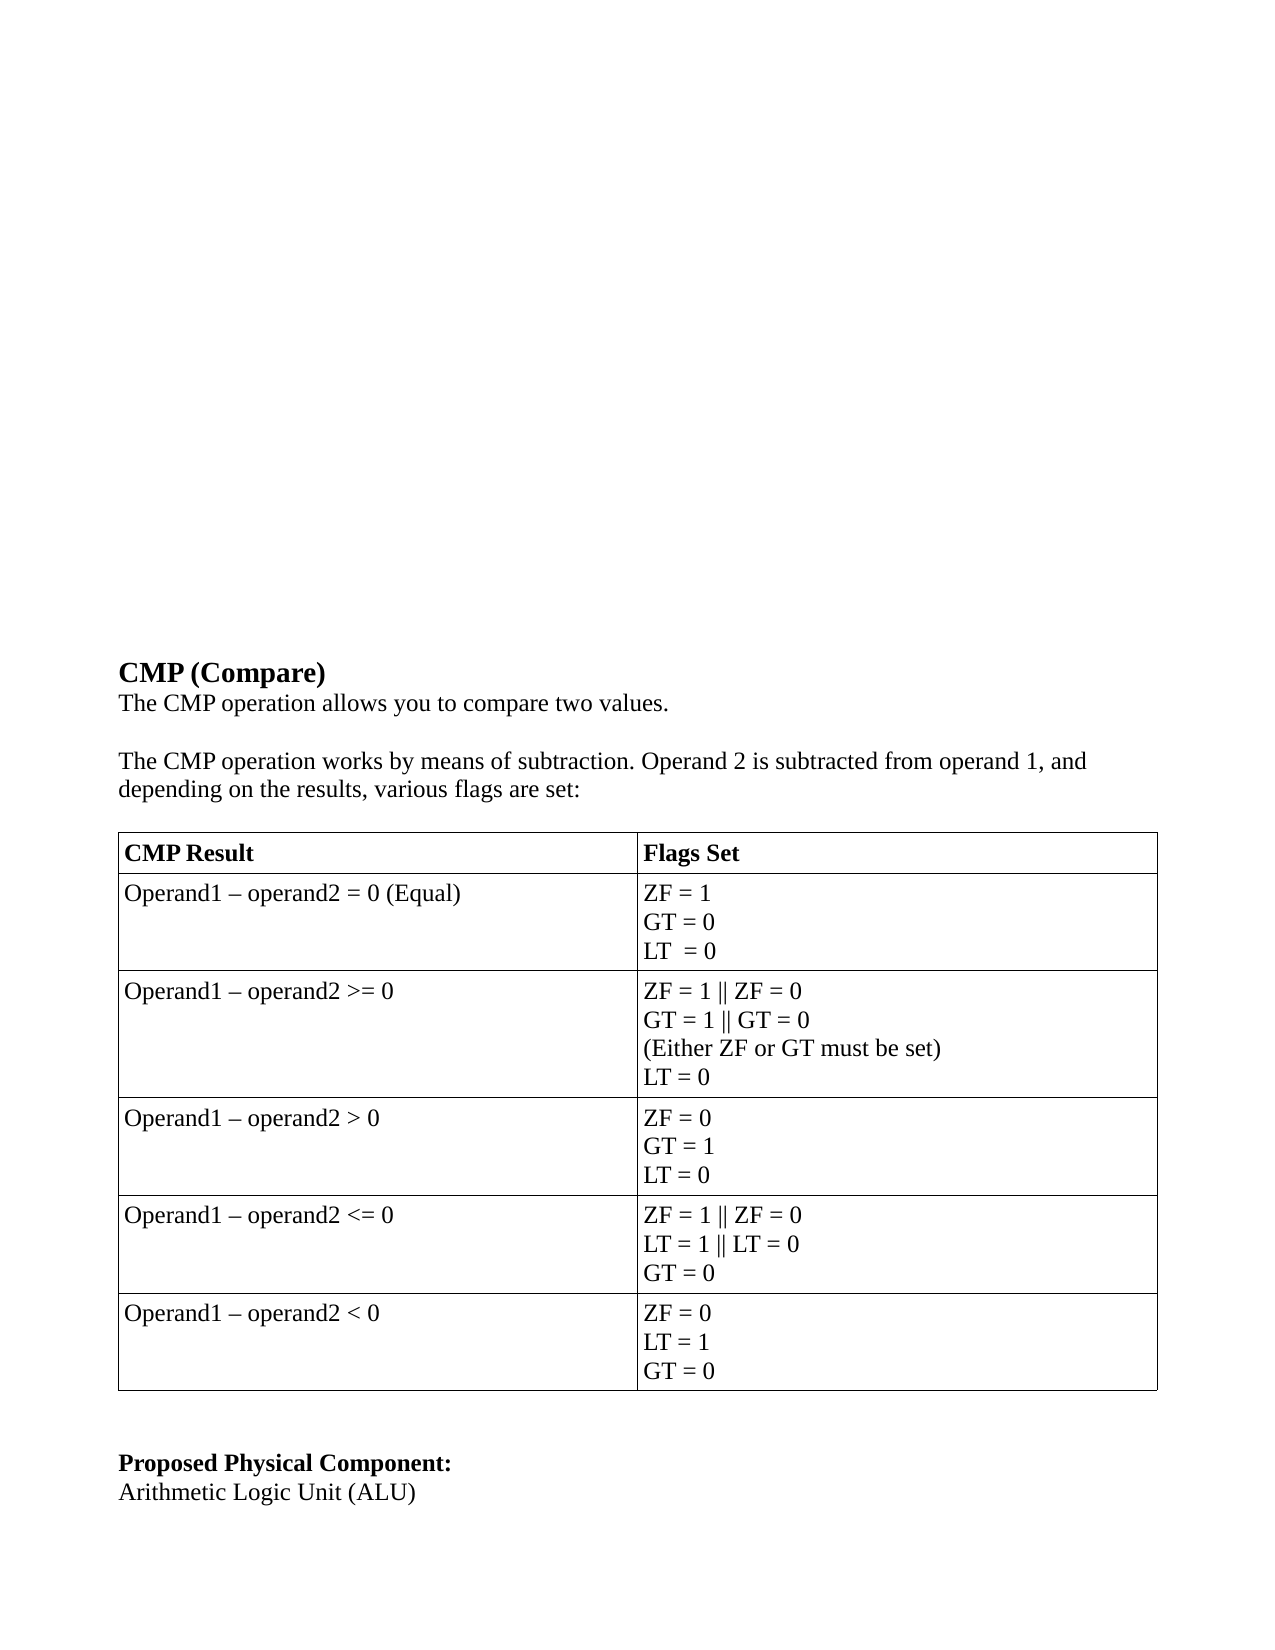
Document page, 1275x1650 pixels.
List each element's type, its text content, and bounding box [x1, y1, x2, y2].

text CMP (Compare) [118, 655, 1157, 688]
table_cell Operand1 – operand2 > 0 [119, 1098, 637, 1194]
text Proposed Physical Component: [118, 1448, 1157, 1477]
table_cell Operand1 – operand2 < 0 [119, 1294, 637, 1390]
text The CMP operation allows you to compare two values. [118, 688, 1157, 717]
table_cell Operand1 – operand2 = 0 (Equal) [119, 874, 637, 970]
text The CMP operation works by means of subtraction. Operand 2 is subtracted from operand 1, and depending on the results, various flags are set: [118, 746, 1157, 803]
table_header Flags Set [638, 833, 1157, 872]
table_cell Operand1 – operand2 <= 0 [119, 1196, 637, 1292]
text Arithmetic Logic Unit (ALU) [118, 1477, 1157, 1505]
table_cell ZF = 1 || ZF = 0 LT = 1 || LT = 0 GT = 0 [638, 1196, 1157, 1292]
table_cell ZF = 0 LT = 1 GT = 0 [638, 1294, 1157, 1390]
table_cell ZF = 1 GT = 0 LT = 0 [638, 874, 1157, 970]
table_cell ZF = 0 GT = 1 LT = 0 [638, 1098, 1157, 1194]
table_cell Operand1 – operand2 >= 0 [119, 971, 637, 1097]
table_header CMP Result [119, 833, 637, 872]
table_cell ZF = 1 || ZF = 0 GT = 1 || GT = 0 (Either ZF or GT must be set) LT = 0 [638, 971, 1157, 1097]
